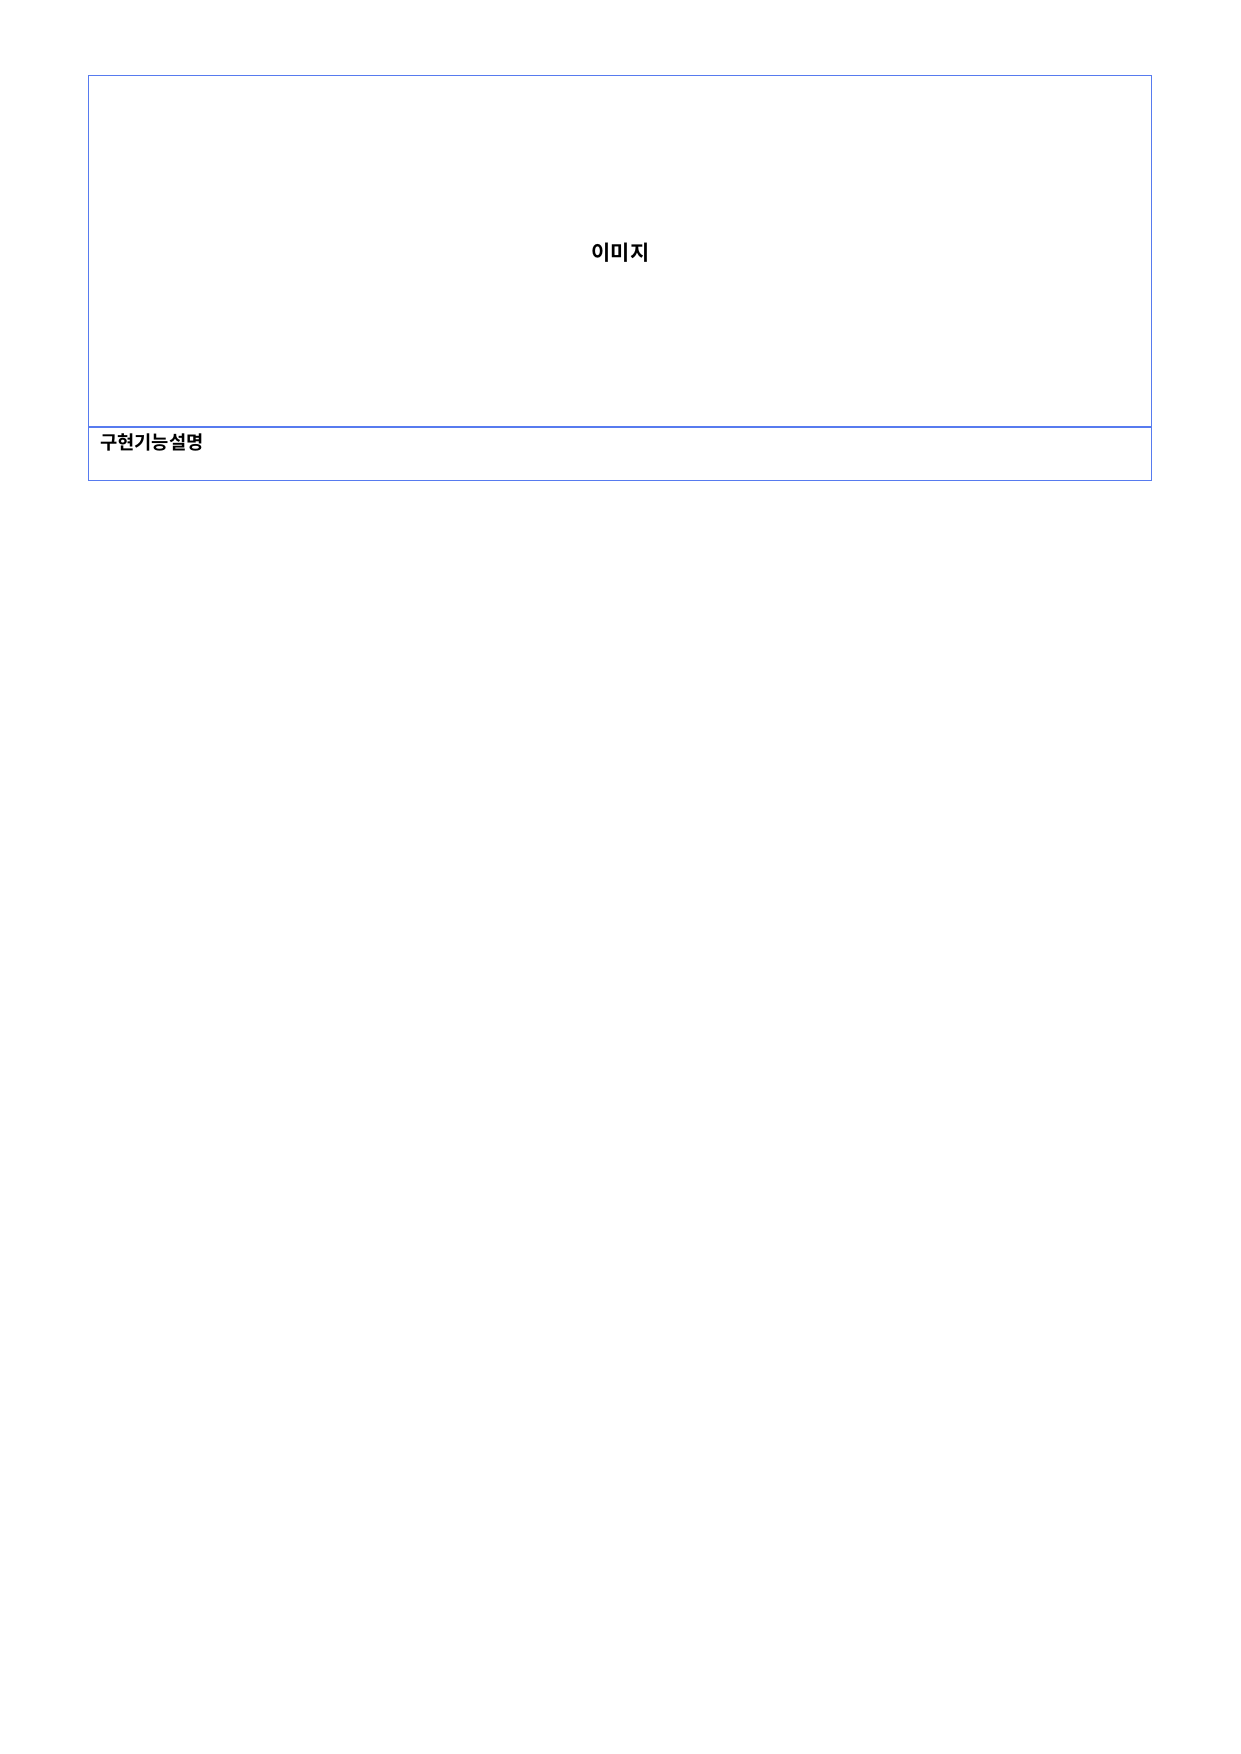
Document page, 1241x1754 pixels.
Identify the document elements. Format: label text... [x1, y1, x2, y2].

table_cell 이미지 [89, 76, 1151, 426]
table_cell 구현기능설명 [89, 428, 1151, 480]
